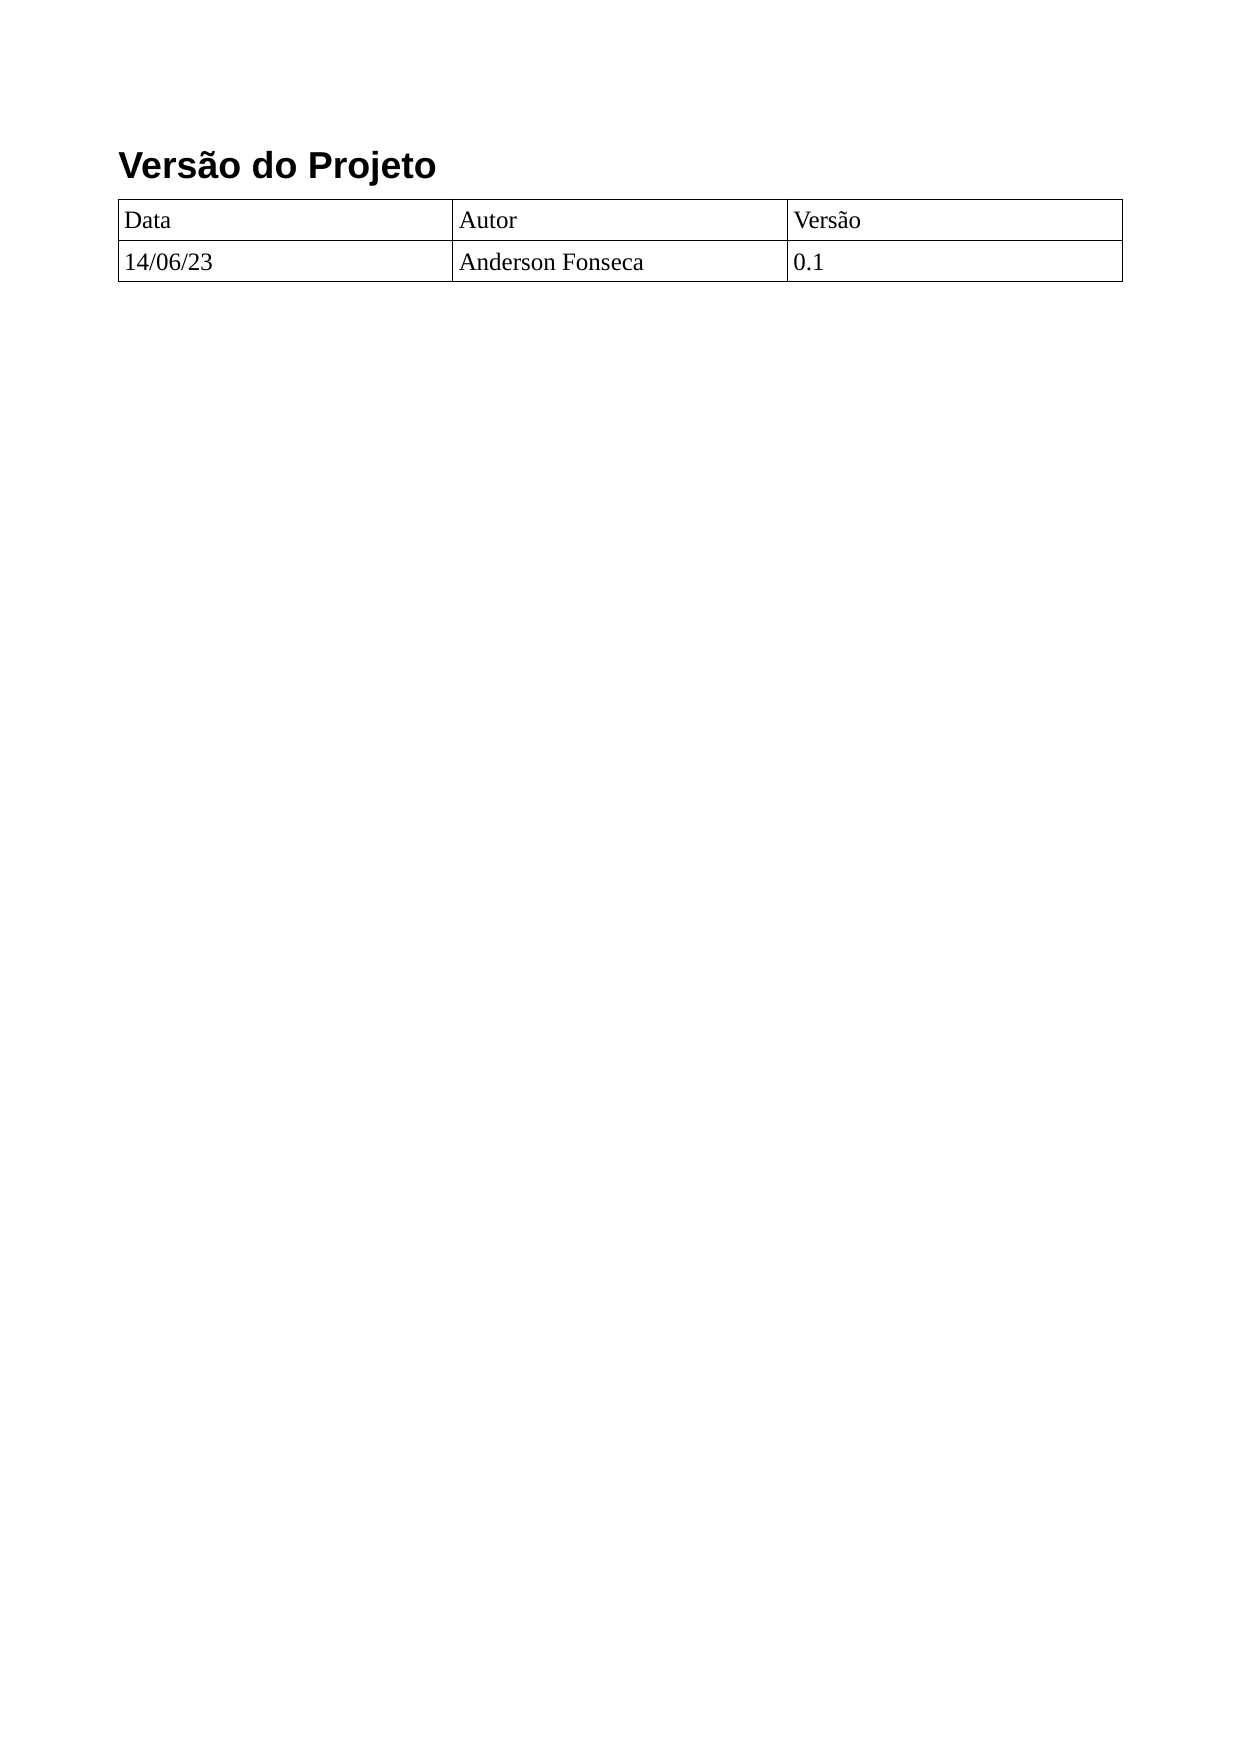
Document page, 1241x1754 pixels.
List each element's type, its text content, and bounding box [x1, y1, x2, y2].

table_header Autor [453, 200, 787, 240]
table_header Data [119, 200, 452, 240]
table_cell 14/06/23 [119, 241, 452, 281]
subtitle Versão do Projeto [118, 143, 1122, 186]
table_cell 0.1 [788, 241, 1122, 281]
table_header Versão [788, 200, 1122, 240]
table_cell Anderson Fonseca [453, 241, 787, 281]
